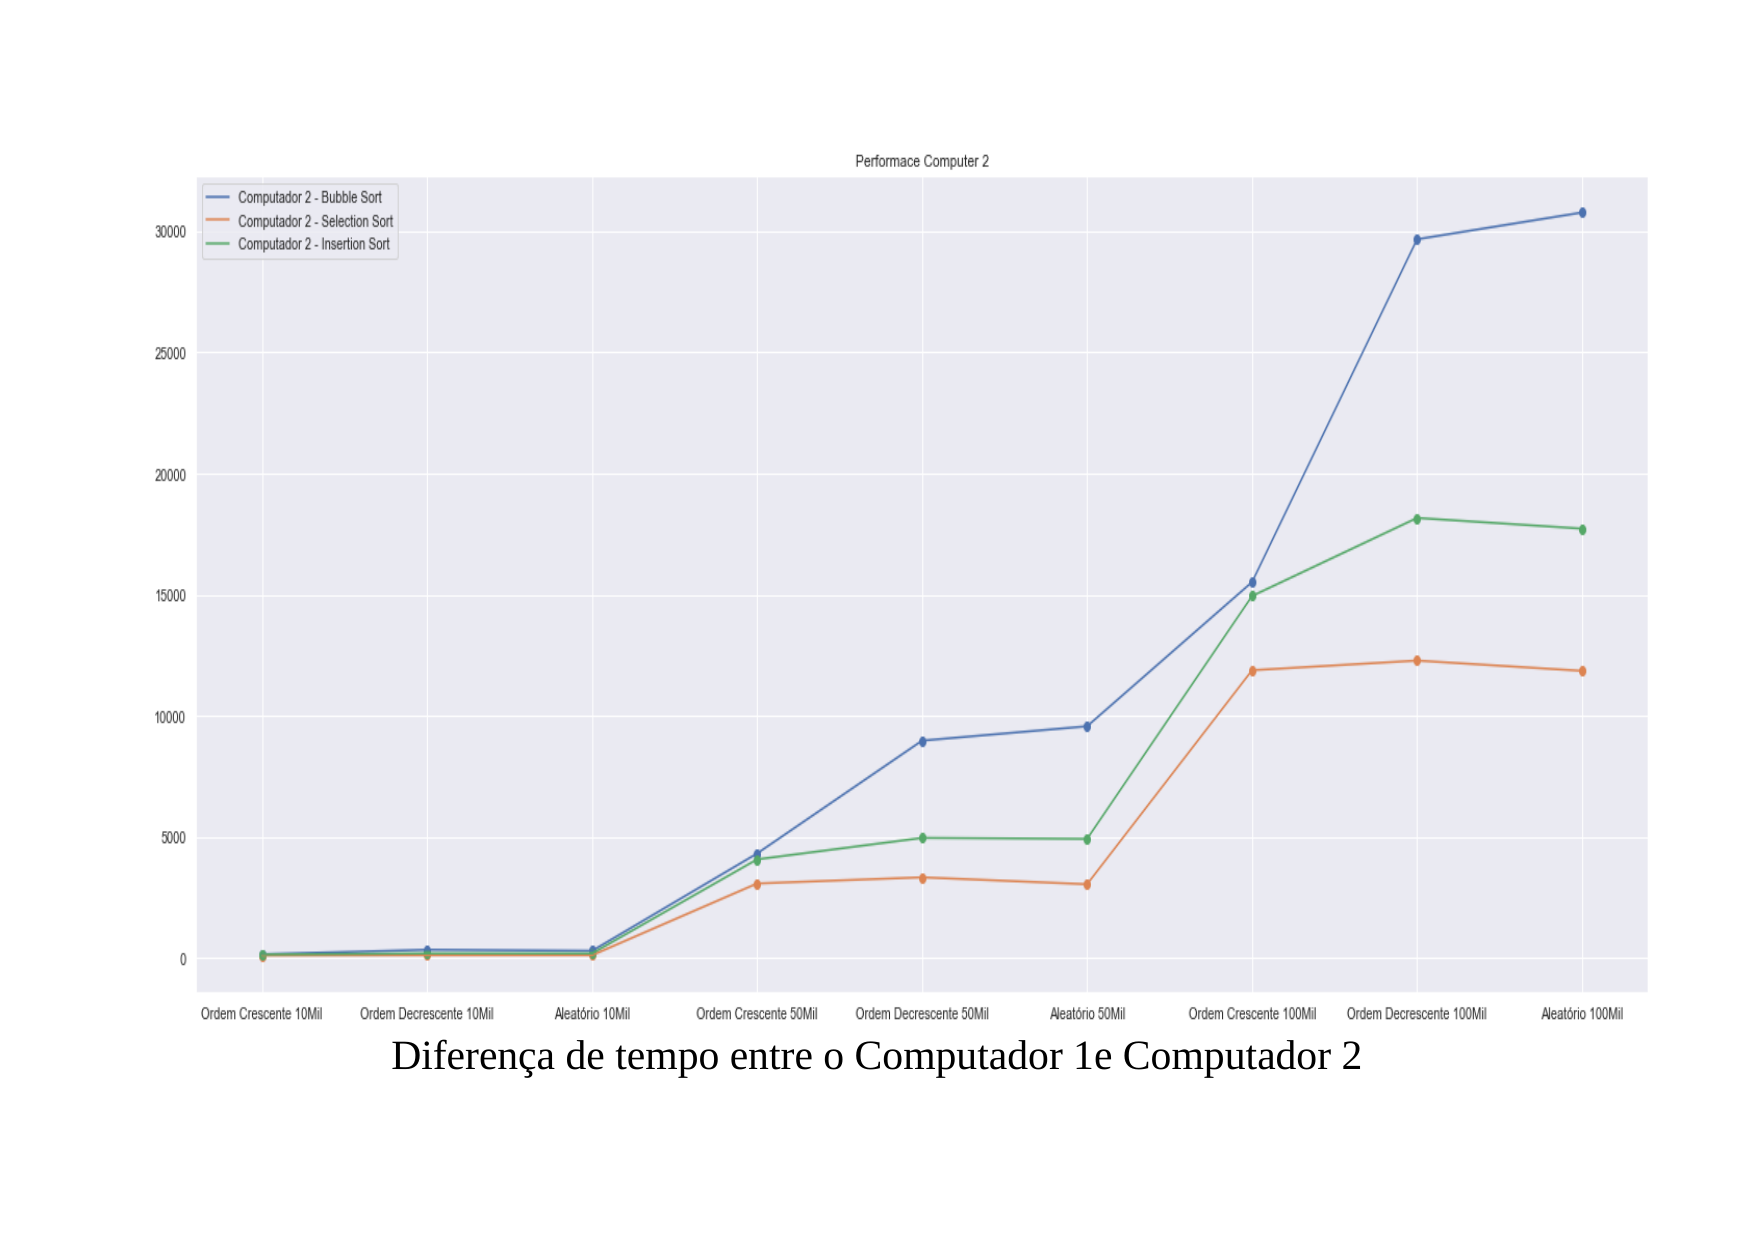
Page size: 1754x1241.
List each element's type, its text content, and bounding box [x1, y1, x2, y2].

text Diferença de tempo entre o Computador 1e Computador 2 [150, 1030, 1604, 1078]
picture [150, 150, 1654, 1027]
